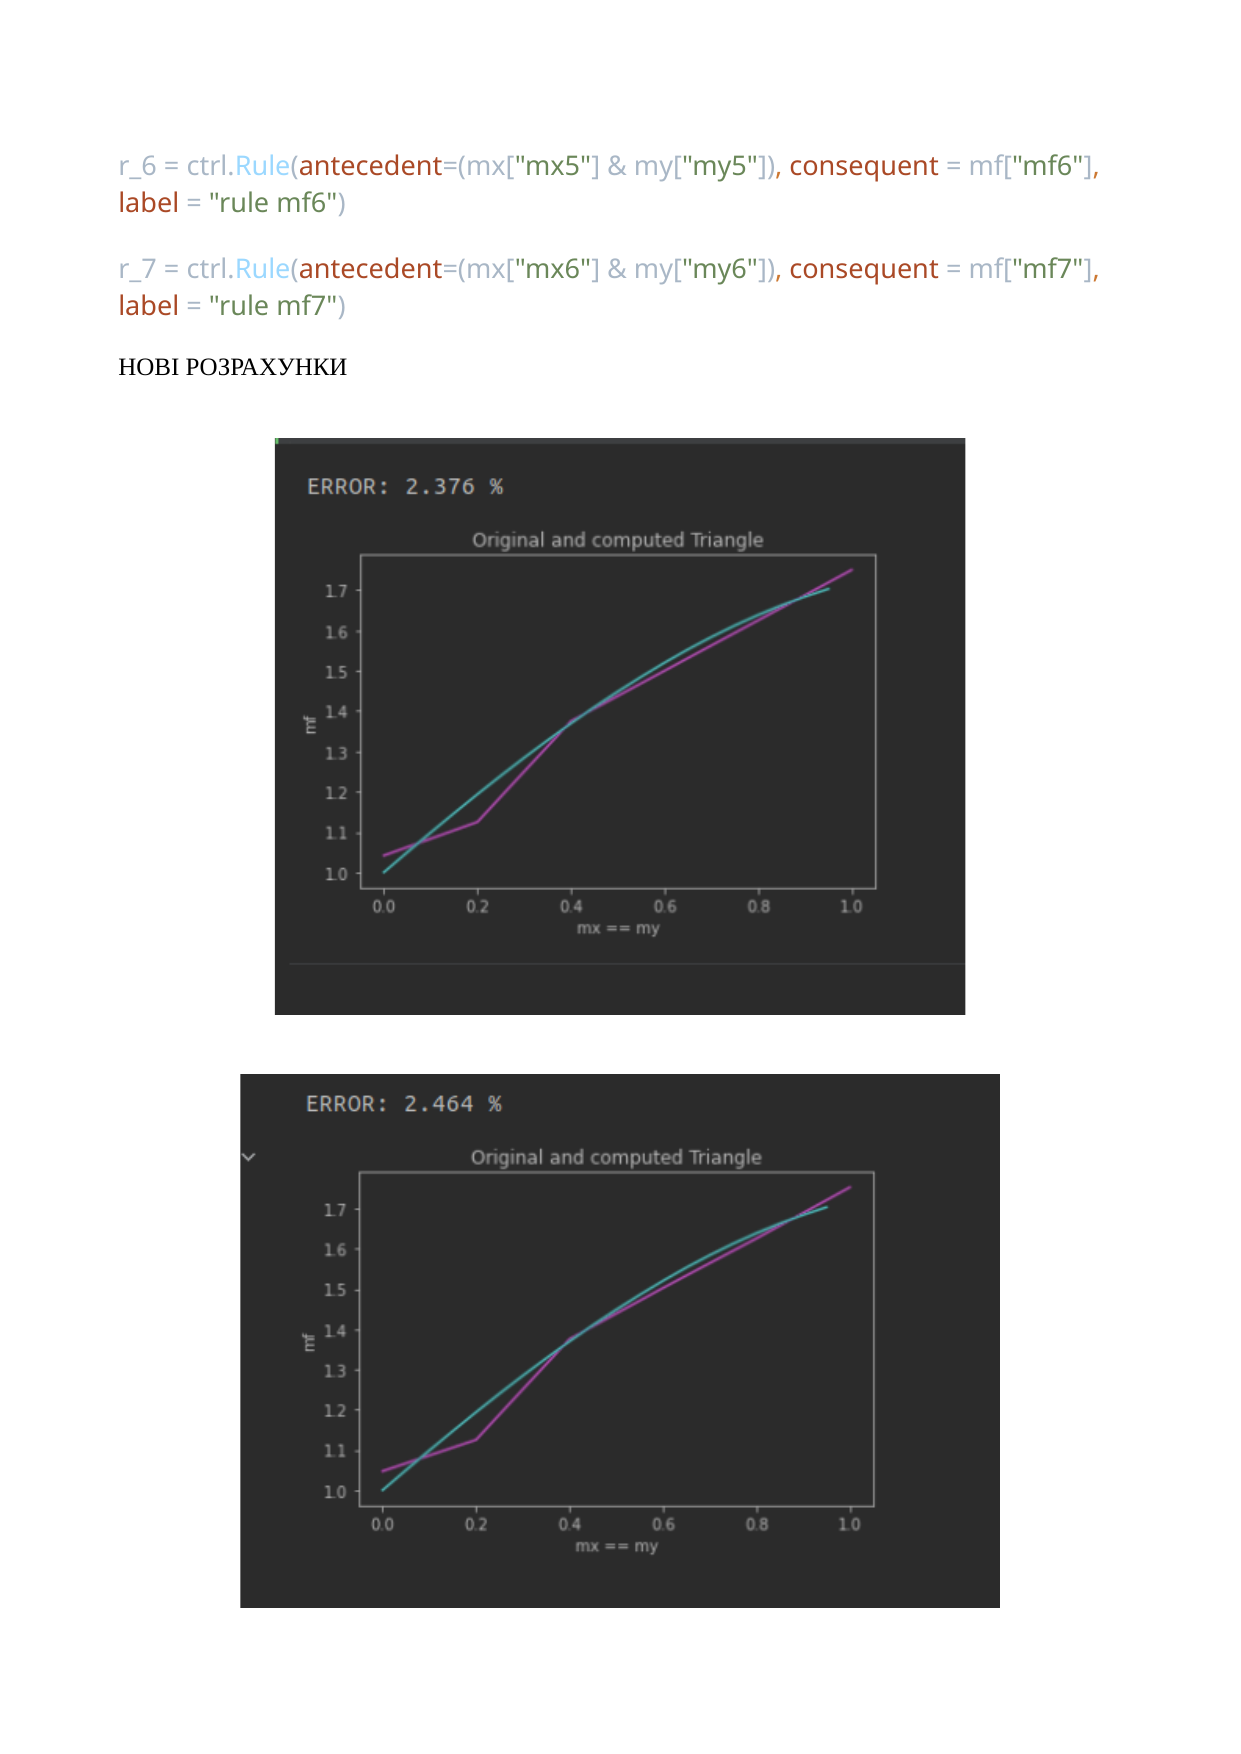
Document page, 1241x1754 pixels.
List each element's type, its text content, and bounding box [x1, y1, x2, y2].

text НОВІ РОЗРАХУНКИ [118, 323, 1122, 381]
picture [240, 1074, 1000, 1608]
text r_6 = ctrl.Rule(antecedent=(mx["mx5"] & my["my5"]), consequent = mf["mf6"], label = "rule mf6") [118, 118, 1122, 221]
text r_7 = ctrl.Rule(antecedent=(mx["mx6"] & my["my6"]), consequent = mf["mf7"], label = "rule mf7") [118, 221, 1122, 323]
picture [274, 438, 966, 1015]
